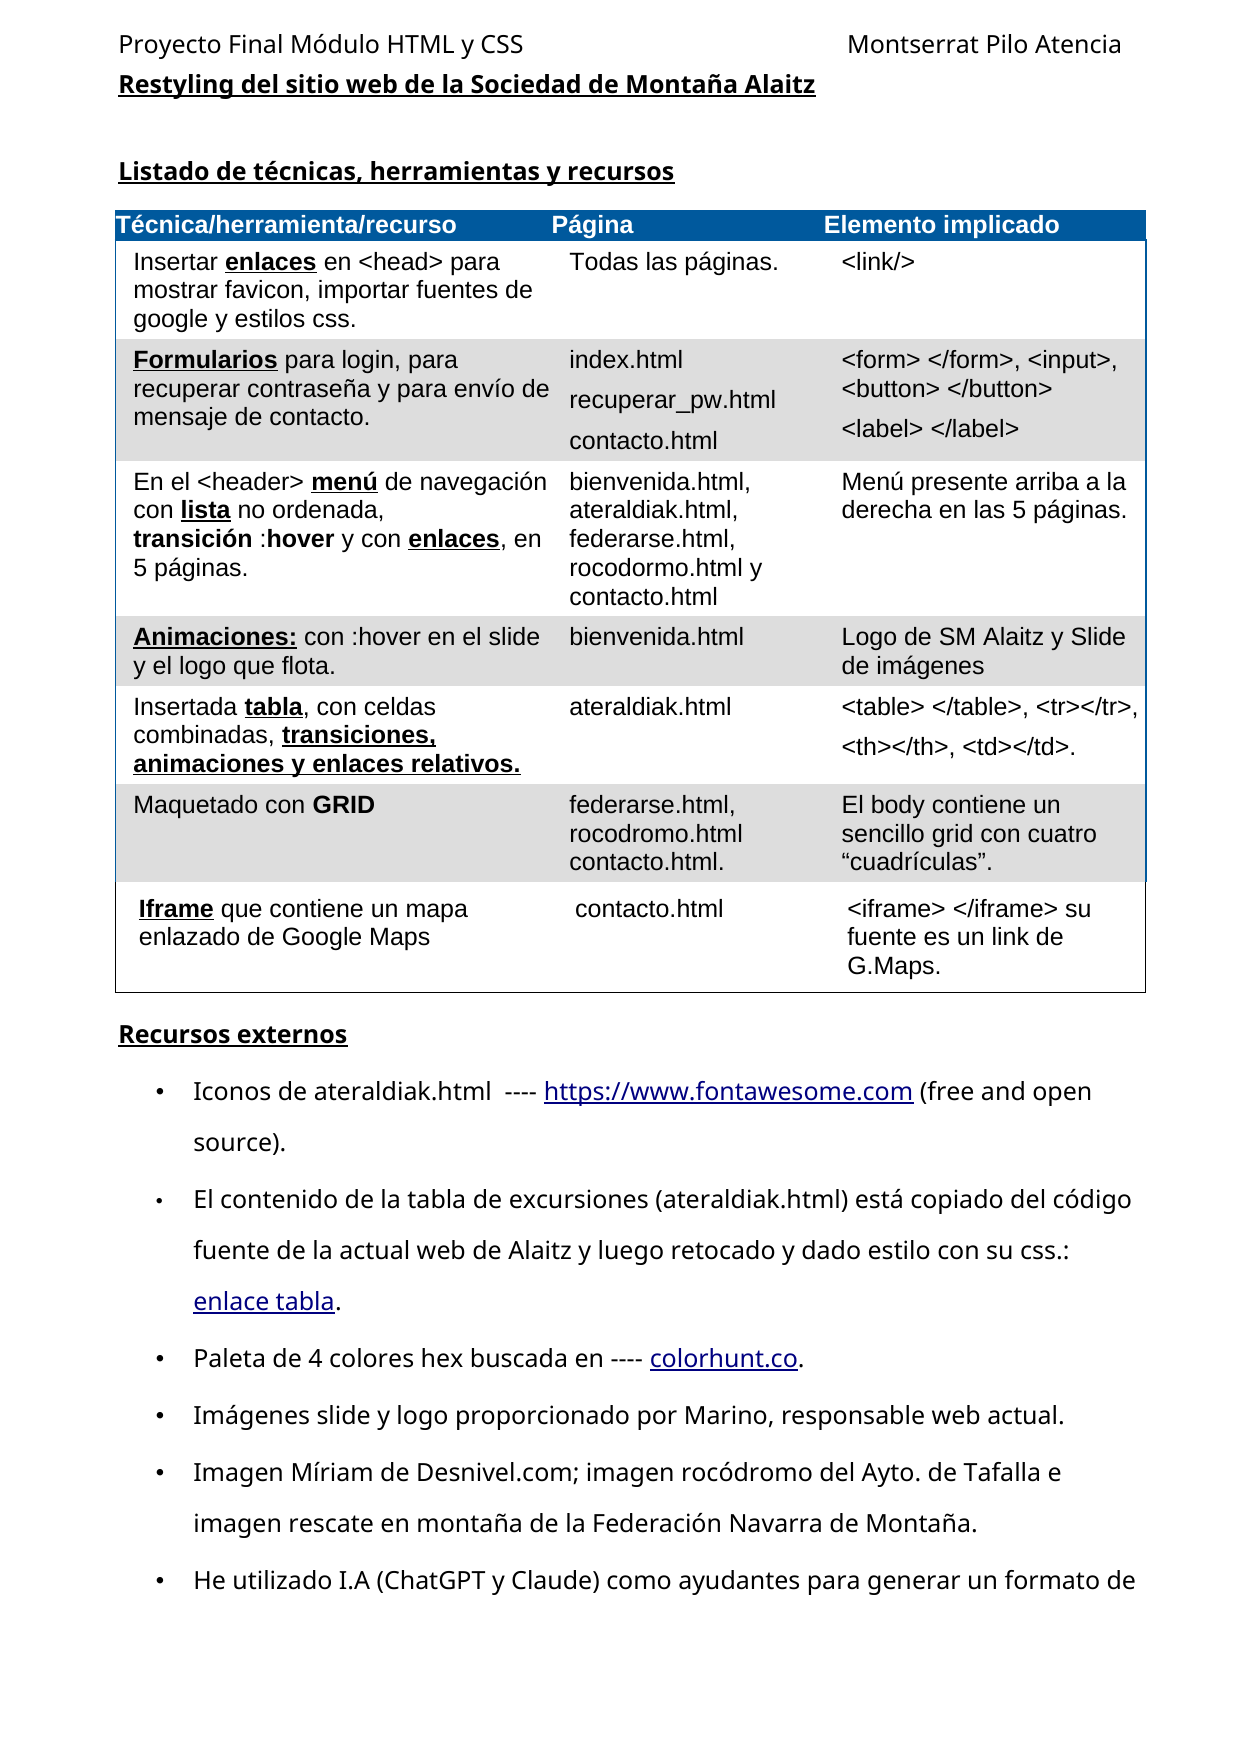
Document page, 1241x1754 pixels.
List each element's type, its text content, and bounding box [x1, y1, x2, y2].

list El contenido de la tabla de excursiones (ateraldiak.html) está copiado del código fuente de la actual web de Alaitz y luego retocado y dado estilo con su css.: enlace tabla. [156, 1181, 1146, 1317]
table_cell Todas las páginas. [551, 241, 824, 339]
table_cell <link/> [824, 241, 1145, 339]
table_cell ateraldiak.html [551, 686, 824, 784]
table_cell federarse.html, rocodromo.html contacto.html. [551, 784, 824, 882]
table_cell Insertada tabla, con celdas combinadas, transiciones, animaciones y enlaces relativos. [116, 686, 551, 784]
table_cell Logo de SM Alaitz y Slide de imágenes [824, 616, 1145, 686]
text Recursos externos [118, 1016, 1146, 1050]
list Paleta de 4 colores hex buscada en ---- colorhunt.co. [156, 1340, 1146, 1374]
list Iconos de ateraldiak.html ---- https://www.fontawesome.com (free and open source). [156, 1073, 1146, 1158]
table_cell <iframe> </iframe> su fuente es un link de G.Maps. [824, 882, 1145, 992]
table_cell Formularios para login, para recuperar contraseña y para envío de mensaje de contacto. [116, 339, 551, 461]
table_cell Maquetado con GRID [116, 784, 551, 882]
table_cell Insertar enlaces en <head> para mostrar favicon, importar fuentes de google y estilos css. [116, 241, 551, 339]
table_header Técnica/herramienta/recurso [115, 210, 551, 239]
table_cell En el <header> menú de navegación con lista no ordenada, transición :hover y con enlaces, en 5 páginas. [116, 461, 551, 616]
list He utilizado I.A (ChatGPT y Claude) como ayudantes para generar un formato de [156, 1562, 1146, 1596]
list Imagen Míriam de Desnivel.com; imagen rocódromo del Ayto. de Tafalla e imagen rescate en montaña de la Federación Navarra de Montaña. [156, 1454, 1146, 1539]
table_cell <form> </form>, <input>, <button> </button> <label> </label> [824, 339, 1145, 461]
table_cell Iframe que contiene un mapa enlazado de Google Maps [116, 882, 551, 992]
table_header Página [551, 210, 824, 239]
table_header Elemento implicado [824, 210, 1146, 239]
list Imágenes slide y logo proporcionado por Marino, responsable web actual. [156, 1397, 1146, 1431]
table_cell bienvenida.html [551, 616, 824, 686]
table_cell Menú presente arriba a la derecha en las 5 páginas. [824, 461, 1145, 616]
table_cell El body contiene un sencillo grid con cuatro “cuadrículas”. [824, 784, 1145, 882]
table_cell contacto.html [551, 882, 824, 992]
table_cell Animaciones: con :hover en el slide y el logo que flota. [116, 616, 551, 686]
text Listado de técnicas, herramientas y recursos [118, 153, 1146, 187]
table_cell index.html recuperar_pw.html contacto.html [551, 339, 824, 461]
table_cell <table> </table>, <tr></tr>, <th></th>, <td></td>. [824, 686, 1145, 784]
table_cell bienvenida.html, ateraldiak.html, federarse.html, rocodormo.html y contacto.html [551, 461, 824, 616]
